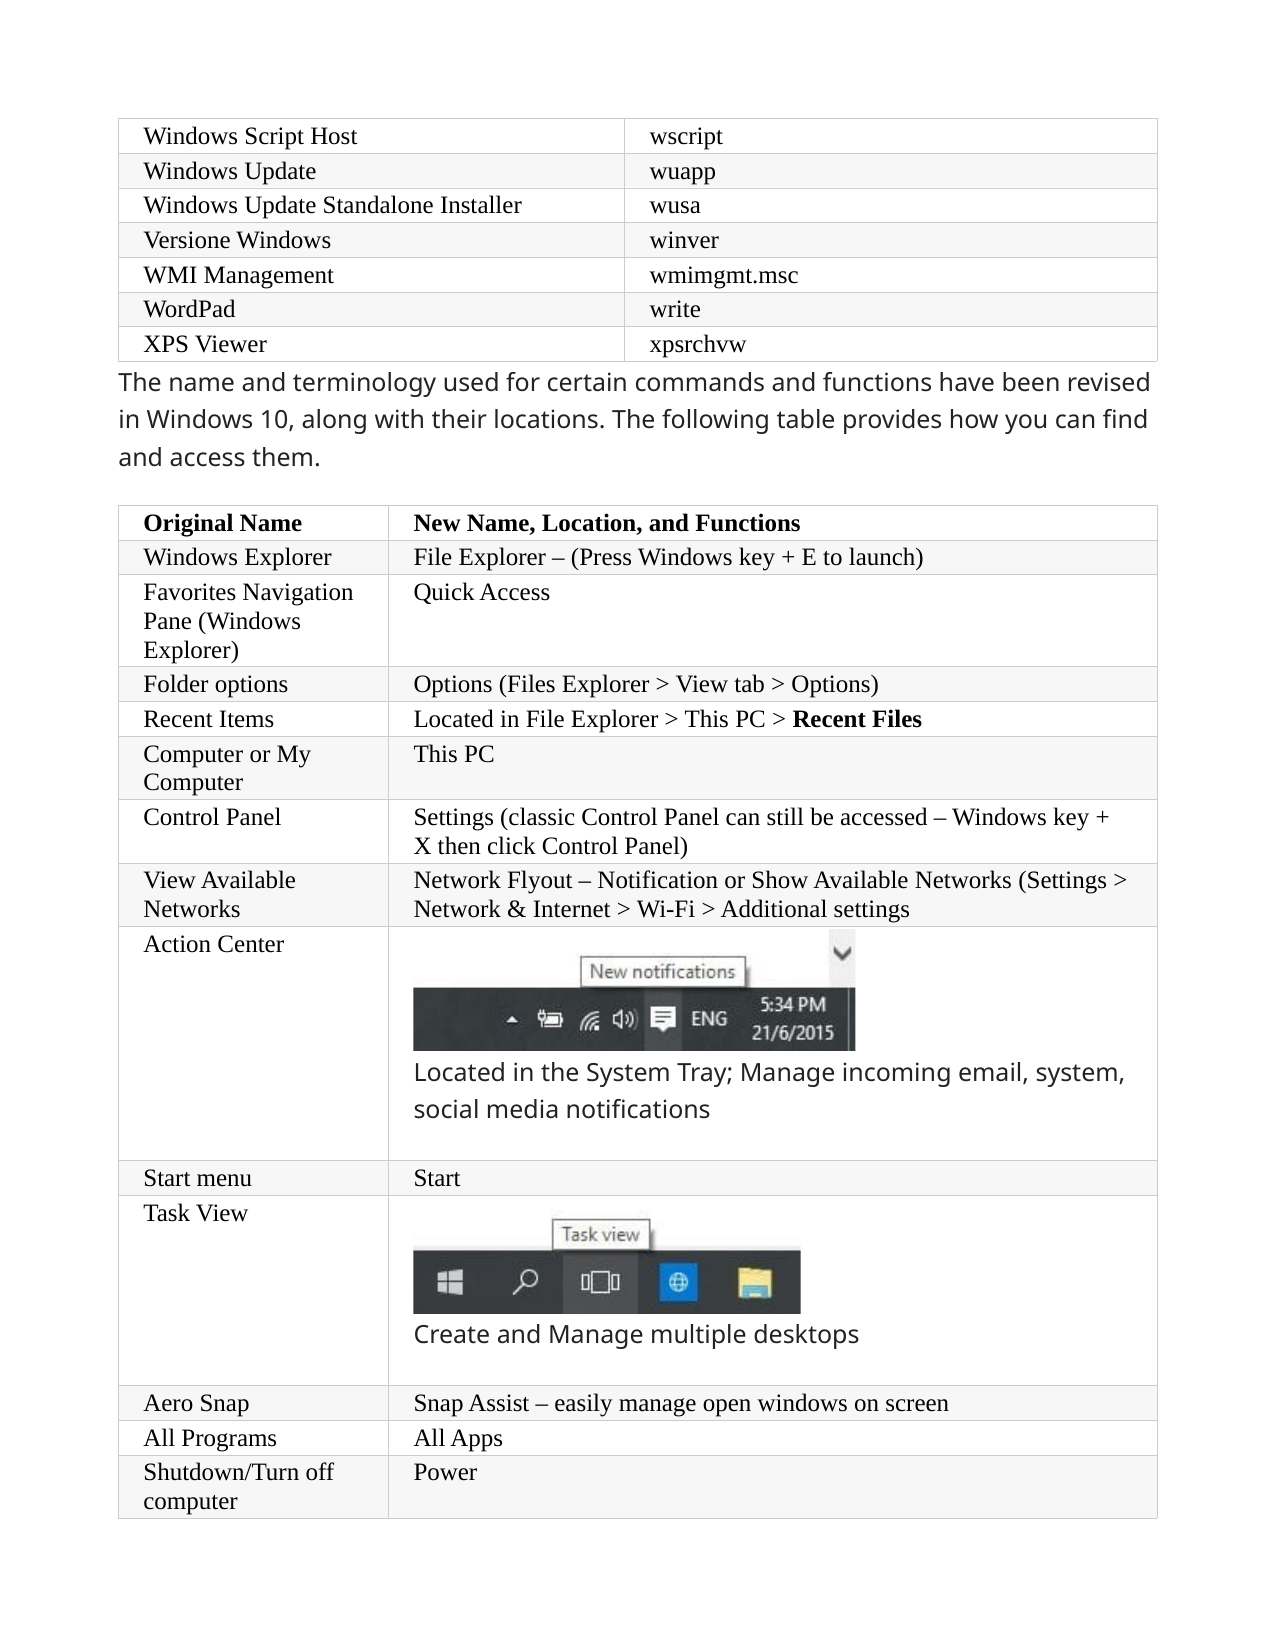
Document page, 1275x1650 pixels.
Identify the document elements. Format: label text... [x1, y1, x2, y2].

table_cell Windows Explorer [119, 541, 388, 574]
table_cell Snap Assist – easily manage open windows on screen [389, 1386, 1157, 1420]
table_cell WMI Management [119, 258, 624, 292]
picture [413, 1197, 801, 1314]
table_cell Start [389, 1161, 1157, 1195]
table_header Original Name [119, 506, 388, 539]
table_cell Start menu [119, 1161, 388, 1195]
table_cell Control Panel [119, 800, 388, 863]
picture [413, 929, 856, 1051]
table_cell Aero Snap [119, 1386, 388, 1420]
table_cell Versione Windows [119, 223, 624, 257]
table_cell Quick Access [389, 575, 1157, 666]
table_cell Windows Update Standalone Installer [119, 189, 624, 222]
table_cell WordPad [119, 293, 624, 326]
text The name and terminology used for certain commands and functions have been revised in Windows 10, along with their locations. The following table provides how you can find and access them. [118, 362, 1157, 473]
table_cell xpsrchvw [625, 327, 1157, 361]
table_cell Settings (classic Control Panel can still be accessed – Windows key + X then click Control Panel) [389, 800, 1157, 863]
table_cell Shutdown/Turn off computer [119, 1456, 388, 1518]
table_cell View Available Networks [119, 864, 388, 926]
table_cell All Programs [119, 1421, 388, 1454]
table_cell wscript [625, 119, 1157, 153]
table_cell Task View [119, 1196, 388, 1385]
table_cell File Explorer – (Press Windows key + E to launch) [389, 541, 1157, 574]
table_cell Recent Items [119, 702, 388, 736]
table_cell Computer or My Computer [119, 737, 388, 799]
table_cell Network Flyout – Notification or Show Available Networks (Settings > Network & Internet > Wi-Fi > Additional settings [389, 864, 1157, 926]
table_cell Favorites Navigation Pane (Windows Explorer) [119, 575, 388, 666]
table_cell winver [625, 223, 1157, 257]
table_cell write [625, 293, 1157, 326]
table_cell Folder options [119, 667, 388, 701]
table_cell All Apps [389, 1421, 1157, 1454]
table_cell Located in the System Tray; Manage incoming email, system, social media notifications [389, 927, 1157, 1160]
table_cell wuapp [625, 154, 1157, 187]
table_cell This PC [389, 737, 1157, 799]
table_header New Name, Location, and Functions [389, 506, 1157, 539]
table_cell Options (Files Explorer > View tab > Options) [389, 667, 1157, 701]
table_cell Create and Manage multiple desktops [389, 1196, 1157, 1385]
table_cell Windows Script Host [119, 119, 624, 153]
table_cell Windows Update [119, 154, 624, 187]
table_cell Located in File Explorer > This PC > Recent Files [389, 702, 1157, 736]
table_cell XPS Viewer [119, 327, 624, 361]
table_cell Power [389, 1456, 1157, 1518]
table_cell wusa [625, 189, 1157, 222]
table_cell Action Center [119, 927, 388, 1160]
table_cell wmimgmt.msc [625, 258, 1157, 292]
